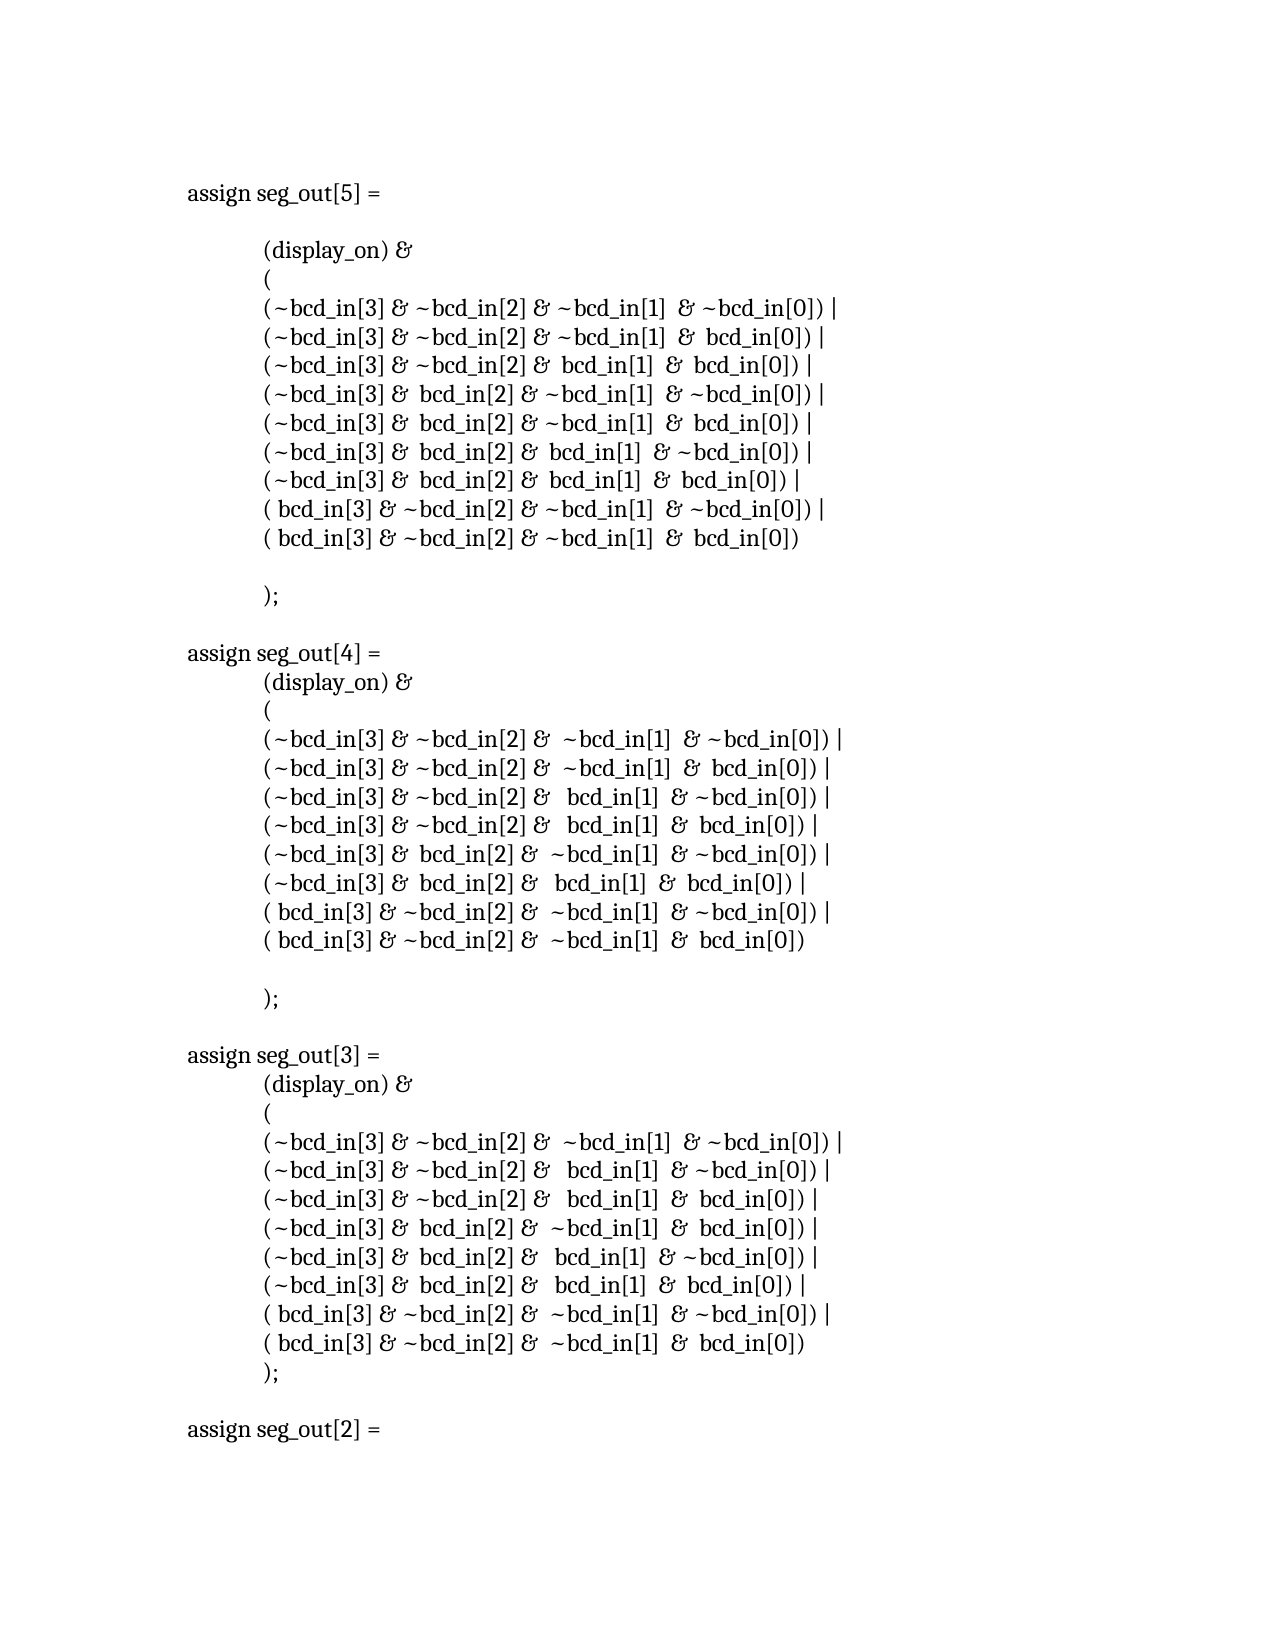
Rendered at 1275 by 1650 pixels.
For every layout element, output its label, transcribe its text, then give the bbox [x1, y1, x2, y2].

text ( [187, 696, 1087, 725]
text (~bcd_in[3] & bcd_in[2] & ~bcd_in[1] & ~bcd_in[0]) | [187, 380, 1087, 409]
text ( [187, 1099, 1087, 1127]
text assign seg_out[4] = [187, 639, 1087, 667]
text ( bcd_in[3] & ~bcd_in[2] & ~bcd_in[1] & bcd_in[0]) [187, 524, 1087, 552]
text (~bcd_in[3] & ~bcd_in[2] & ~bcd_in[1] & ~bcd_in[0]) | [187, 1127, 1087, 1156]
text (~bcd_in[3] & ~bcd_in[2] & bcd_in[1] & bcd_in[0]) | [187, 351, 1087, 380]
text ( bcd_in[3] & ~bcd_in[2] & ~bcd_in[1] & ~bcd_in[0]) | [187, 1300, 1087, 1329]
text ( bcd_in[3] & ~bcd_in[2] & ~bcd_in[1] & ~bcd_in[0]) | [187, 495, 1087, 524]
text (display_on) & [187, 236, 1087, 265]
text (~bcd_in[3] & ~bcd_in[2] & bcd_in[1] & ~bcd_in[0]) | [187, 782, 1087, 811]
text (~bcd_in[3] & ~bcd_in[2] & bcd_in[1] & bcd_in[0]) | [187, 811, 1087, 840]
text (~bcd_in[3] & bcd_in[2] & bcd_in[1] & ~bcd_in[0]) | [187, 1242, 1087, 1271]
text ); [187, 581, 1087, 610]
text ( bcd_in[3] & ~bcd_in[2] & ~bcd_in[1] & bcd_in[0]) [187, 1329, 1087, 1357]
text (~bcd_in[3] & bcd_in[2] & ~bcd_in[1] & bcd_in[0]) | [187, 409, 1087, 437]
text ( bcd_in[3] & ~bcd_in[2] & ~bcd_in[1] & bcd_in[0]) [187, 926, 1087, 955]
text ( bcd_in[3] & ~bcd_in[2] & ~bcd_in[1] & ~bcd_in[0]) | [187, 897, 1087, 926]
text ( [187, 265, 1087, 294]
text (~bcd_in[3] & ~bcd_in[2] & ~bcd_in[1] & ~bcd_in[0]) | [187, 294, 1087, 322]
text (~bcd_in[3] & bcd_in[2] & ~bcd_in[1] & bcd_in[0]) | [187, 1214, 1087, 1242]
text (~bcd_in[3] & ~bcd_in[2] & ~bcd_in[1] & ~bcd_in[0]) | [187, 725, 1087, 754]
text (~bcd_in[3] & ~bcd_in[2] & bcd_in[1] & ~bcd_in[0]) | [187, 1156, 1087, 1185]
text (~bcd_in[3] & bcd_in[2] & ~bcd_in[1] & ~bcd_in[0]) | [187, 840, 1087, 869]
text (~bcd_in[3] & ~bcd_in[2] & bcd_in[1] & bcd_in[0]) | [187, 1185, 1087, 1214]
text (display_on) & [187, 1070, 1087, 1099]
text (~bcd_in[3] & bcd_in[2] & bcd_in[1] & bcd_in[0]) | [187, 869, 1087, 897]
text (~bcd_in[3] & ~bcd_in[2] & ~bcd_in[1] & bcd_in[0]) | [187, 754, 1087, 782]
text (display_on) & [187, 667, 1087, 696]
text (~bcd_in[3] & bcd_in[2] & bcd_in[1] & bcd_in[0]) | [187, 1271, 1087, 1300]
text assign seg_out[3] = [187, 1041, 1087, 1070]
text ); [187, 984, 1087, 1012]
text (~bcd_in[3] & ~bcd_in[2] & ~bcd_in[1] & bcd_in[0]) | [187, 322, 1087, 351]
text ); [187, 1357, 1087, 1386]
text (~bcd_in[3] & bcd_in[2] & bcd_in[1] & ~bcd_in[0]) | [187, 437, 1087, 466]
text assign seg_out[2] = [187, 1415, 1087, 1444]
text assign seg_out[5] = [187, 179, 1087, 207]
text (~bcd_in[3] & bcd_in[2] & bcd_in[1] & bcd_in[0]) | [187, 466, 1087, 495]
